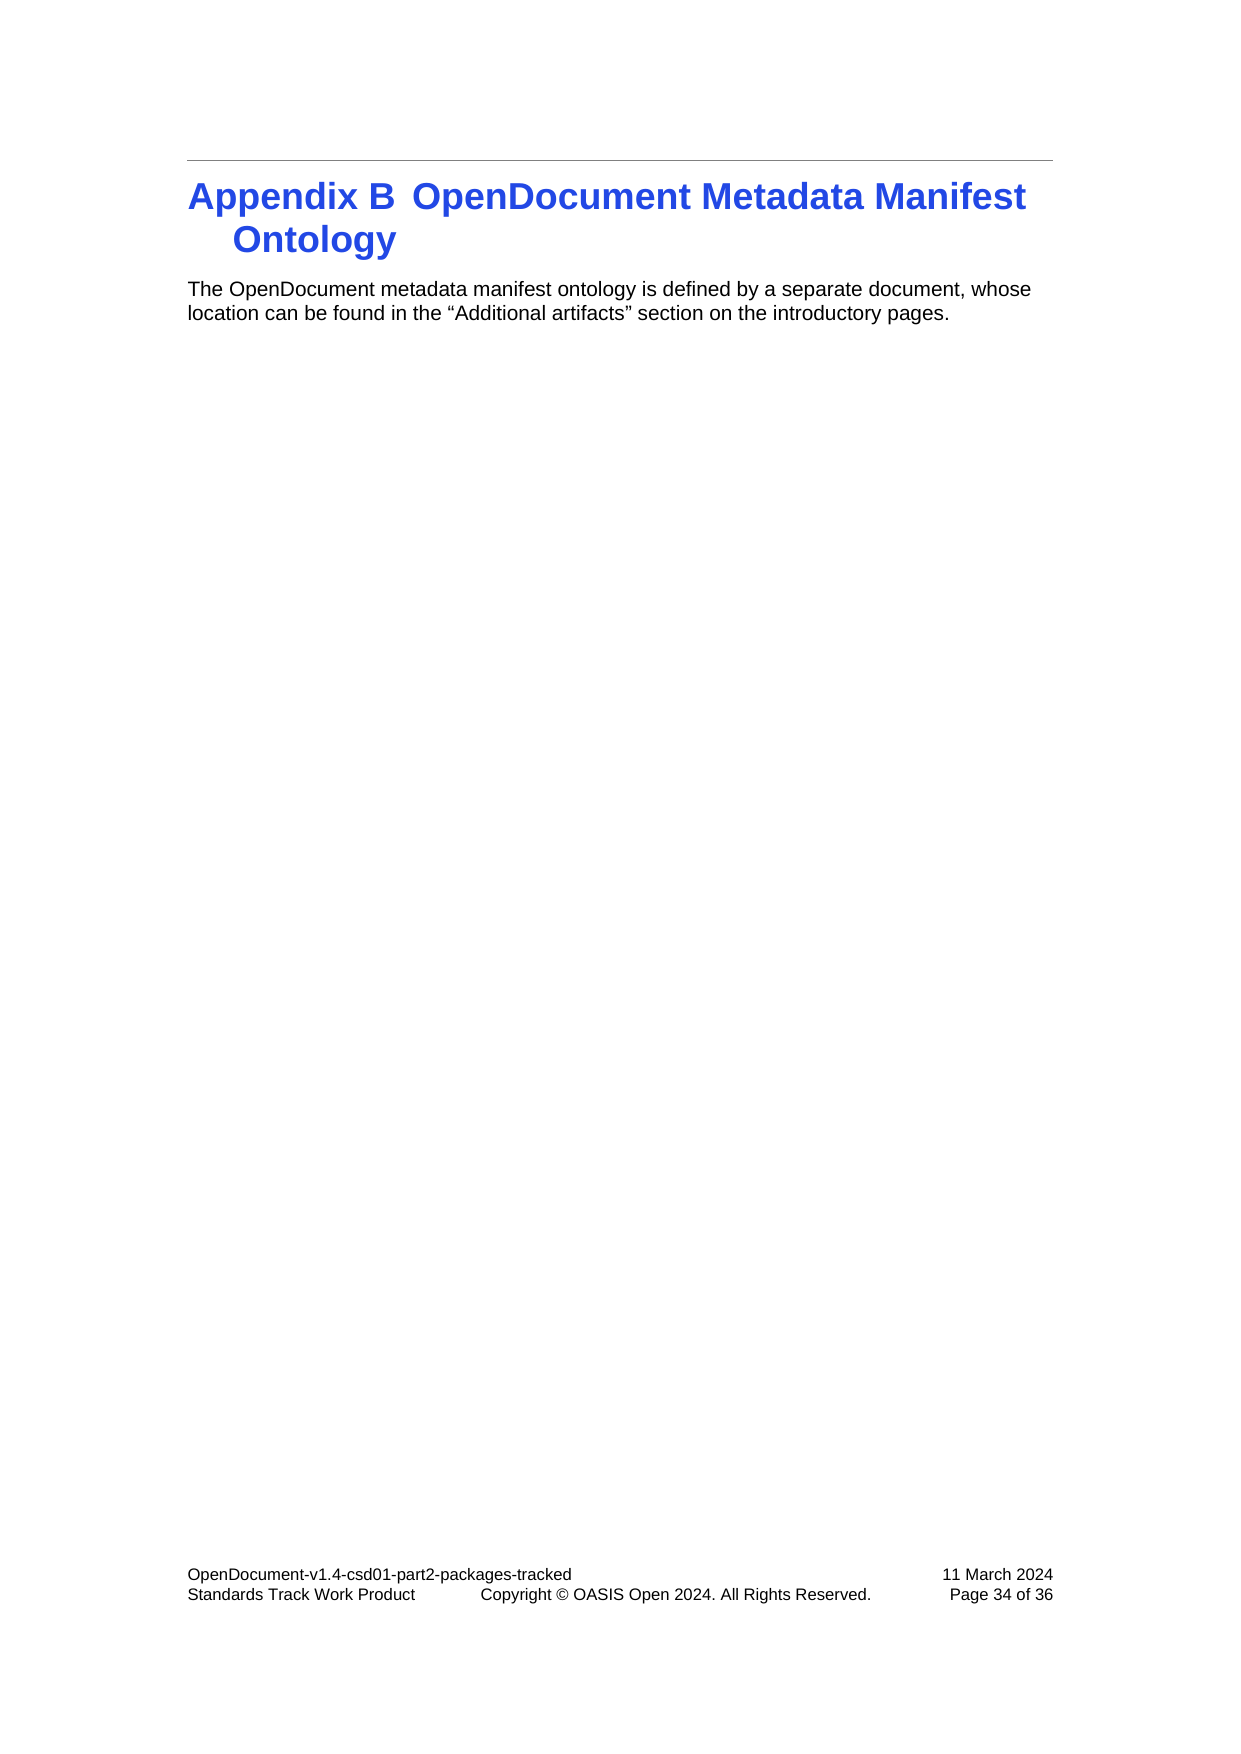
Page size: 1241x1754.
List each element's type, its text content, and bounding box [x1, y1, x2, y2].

subtitle OpenDocument Metadata Manifest Ontology [187, 161, 1053, 260]
text The OpenDocument metadata manifest ontology is defined by a separate document, whose location can be found in the “Additional artifacts” section on the introductory pages. [187, 277, 1053, 324]
